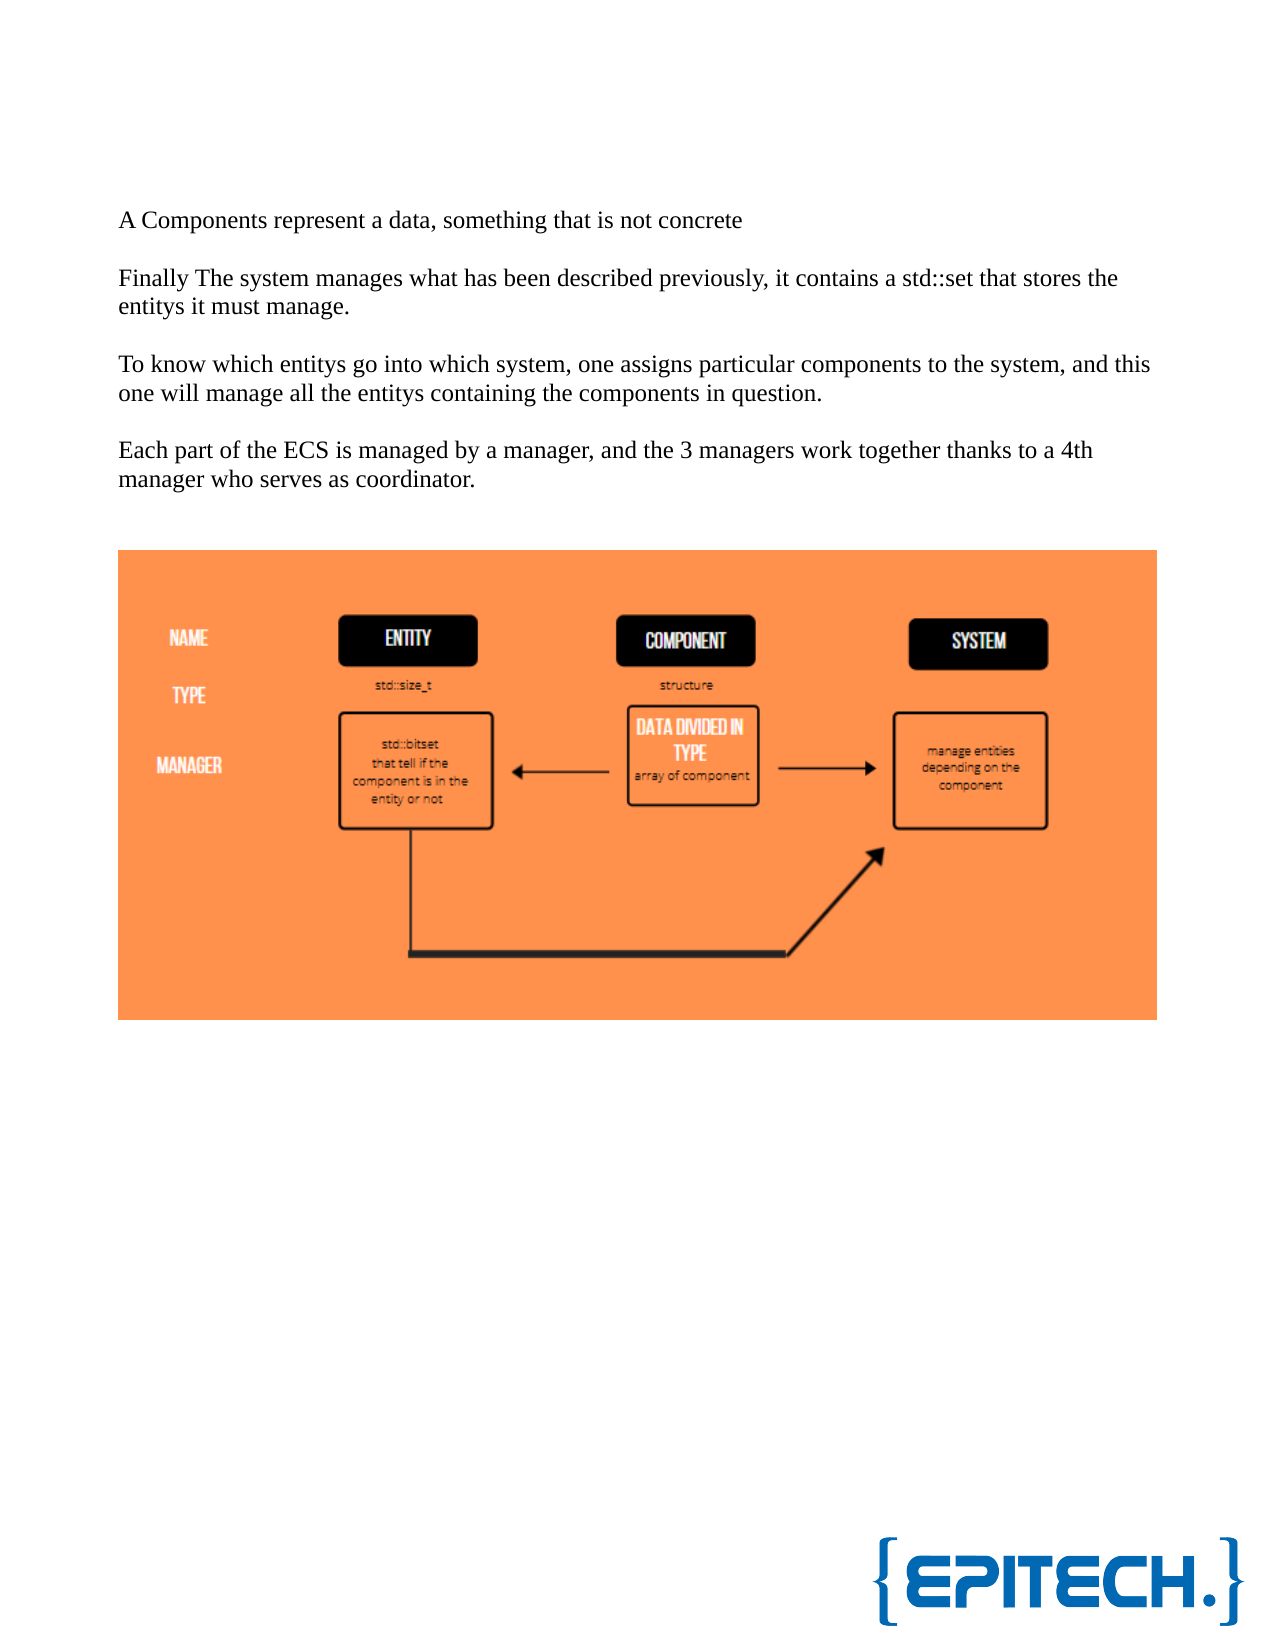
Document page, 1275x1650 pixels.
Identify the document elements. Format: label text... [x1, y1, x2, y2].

text To know which entitys go into which system, one assigns particular components to the system, and this one will manage all the entitys containing the components in question. Each part of the ECS is managed by a manager, and the 3 managers work together thanks to a 4th manager who serves as coordinator. [118, 349, 1157, 493]
picture [118, 550, 1157, 1020]
picture [871, 1537, 1246, 1626]
text Finally The system manages what has been described previously, it contains a std::set that stores the entitys it must manage. [118, 263, 1157, 320]
text A Components represent a data, something that is not concrete [118, 176, 1157, 234]
